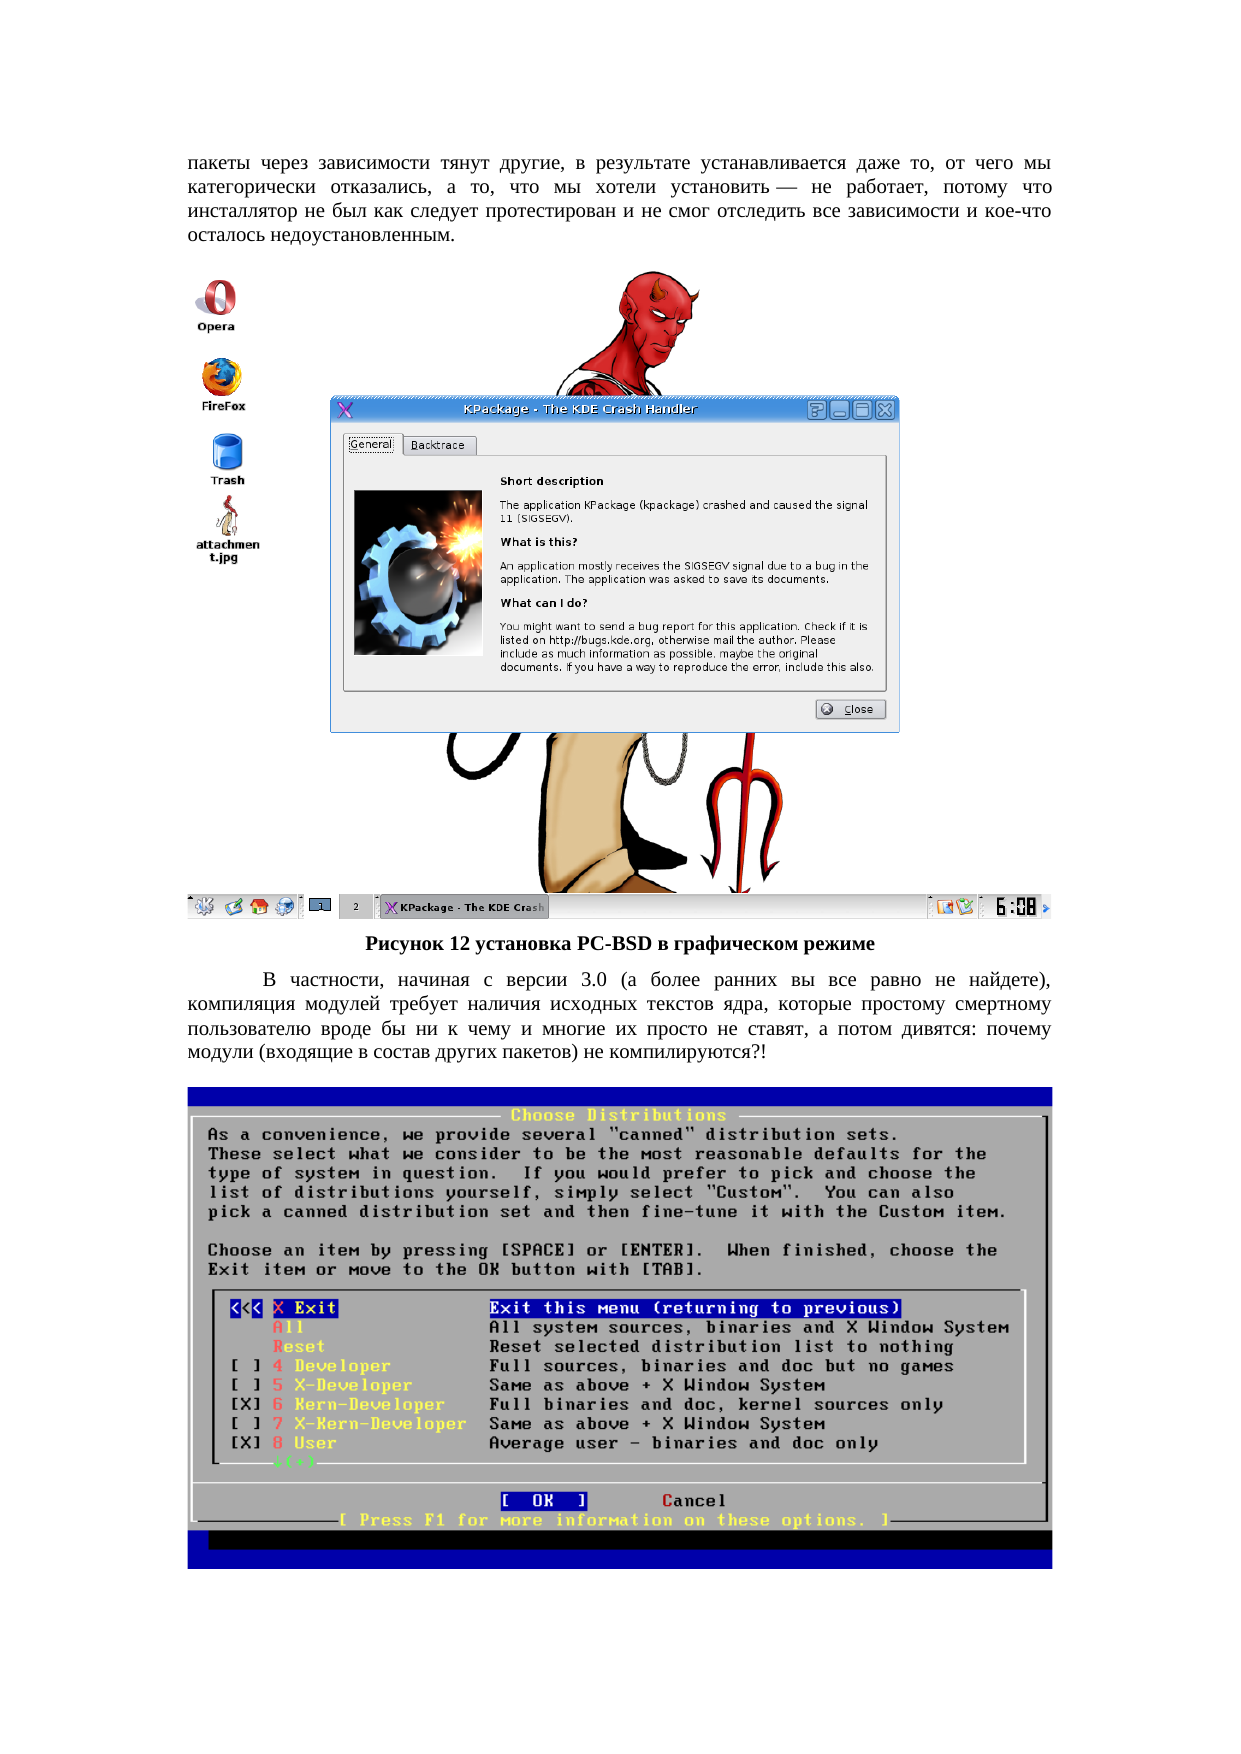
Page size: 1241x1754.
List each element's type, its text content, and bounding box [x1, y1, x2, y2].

picture [187, 270, 1052, 919]
text пакеты через зависимости тянут другие, в результате устанавливается даже то, от чего мы категорически отказались, а то, что мы хотели установить — не работает, потому что инсталлятор не был как следует протестирован и не смог отследить все зависимости и кое-что осталось недоустановленным. [187, 150, 1053, 246]
text В частности, начиная с версии 3.0 (а более ранних вы все равно не найдете), компиляция модулей требует наличия исходных текстов ядра, которые простому смертному пользователю вроде бы ни к чему и многие их просто не ставят, а потом дивятся: почему модули (входящие в состав других пакетов) не компилируются?! [187, 967, 1053, 1063]
picture [187, 1087, 1053, 1569]
text Рисунок 12 установка PC-BSD в графическом режиме [187, 931, 1053, 955]
